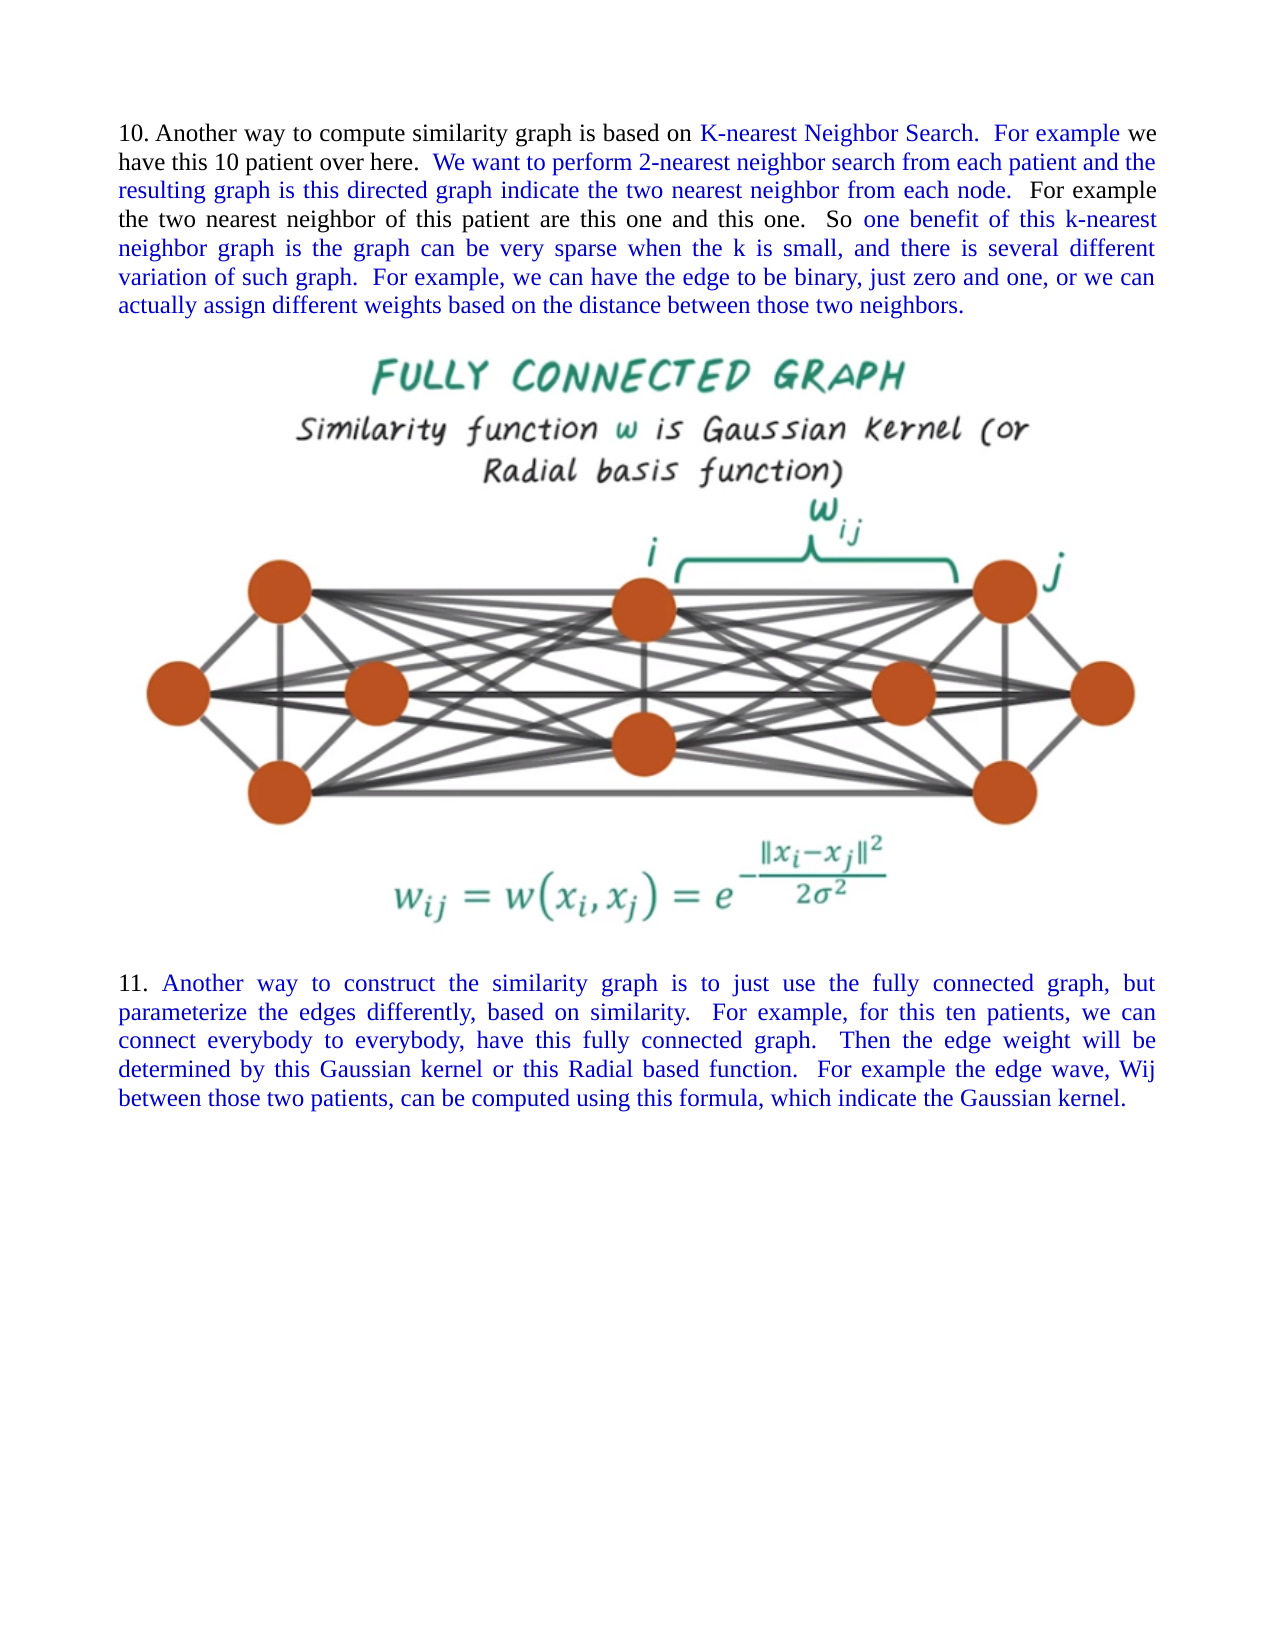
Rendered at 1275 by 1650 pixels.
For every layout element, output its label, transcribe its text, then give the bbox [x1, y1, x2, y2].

text 11. Another way to construct the similarity graph is to just use the fully connected graph, but parameterize the edges differently, based on similarity. For example, for this ten patients, we can connect everybody to everybody, have this fully connected graph. Then the edge weight will be determined by this Gaussian kernel or this Radial based function. For example the edge wave, Wij between those two patients, can be computed using this formula, which indicate the Gaussian kernel. [118, 968, 1157, 1112]
text 10. Another way to compute similarity graph is based on K-nearest Neighbor Search. For example we have this 10 patient over here. We want to perform 2-nearest neighbor search from each patient and the resulting graph is this directed graph indicate the two nearest neighbor from each node. For example the two nearest neighbor of this patient are this one and this one. So one benefit of this k-nearest neighbor graph is the graph can be very sparse when the k is small, and there is several different variation of such graph. For example, we can have the edge to be binary, just zero and one, or we can actually assign different weights based on the distance between those two neighbors. [118, 118, 1157, 319]
picture [118, 348, 1157, 940]
